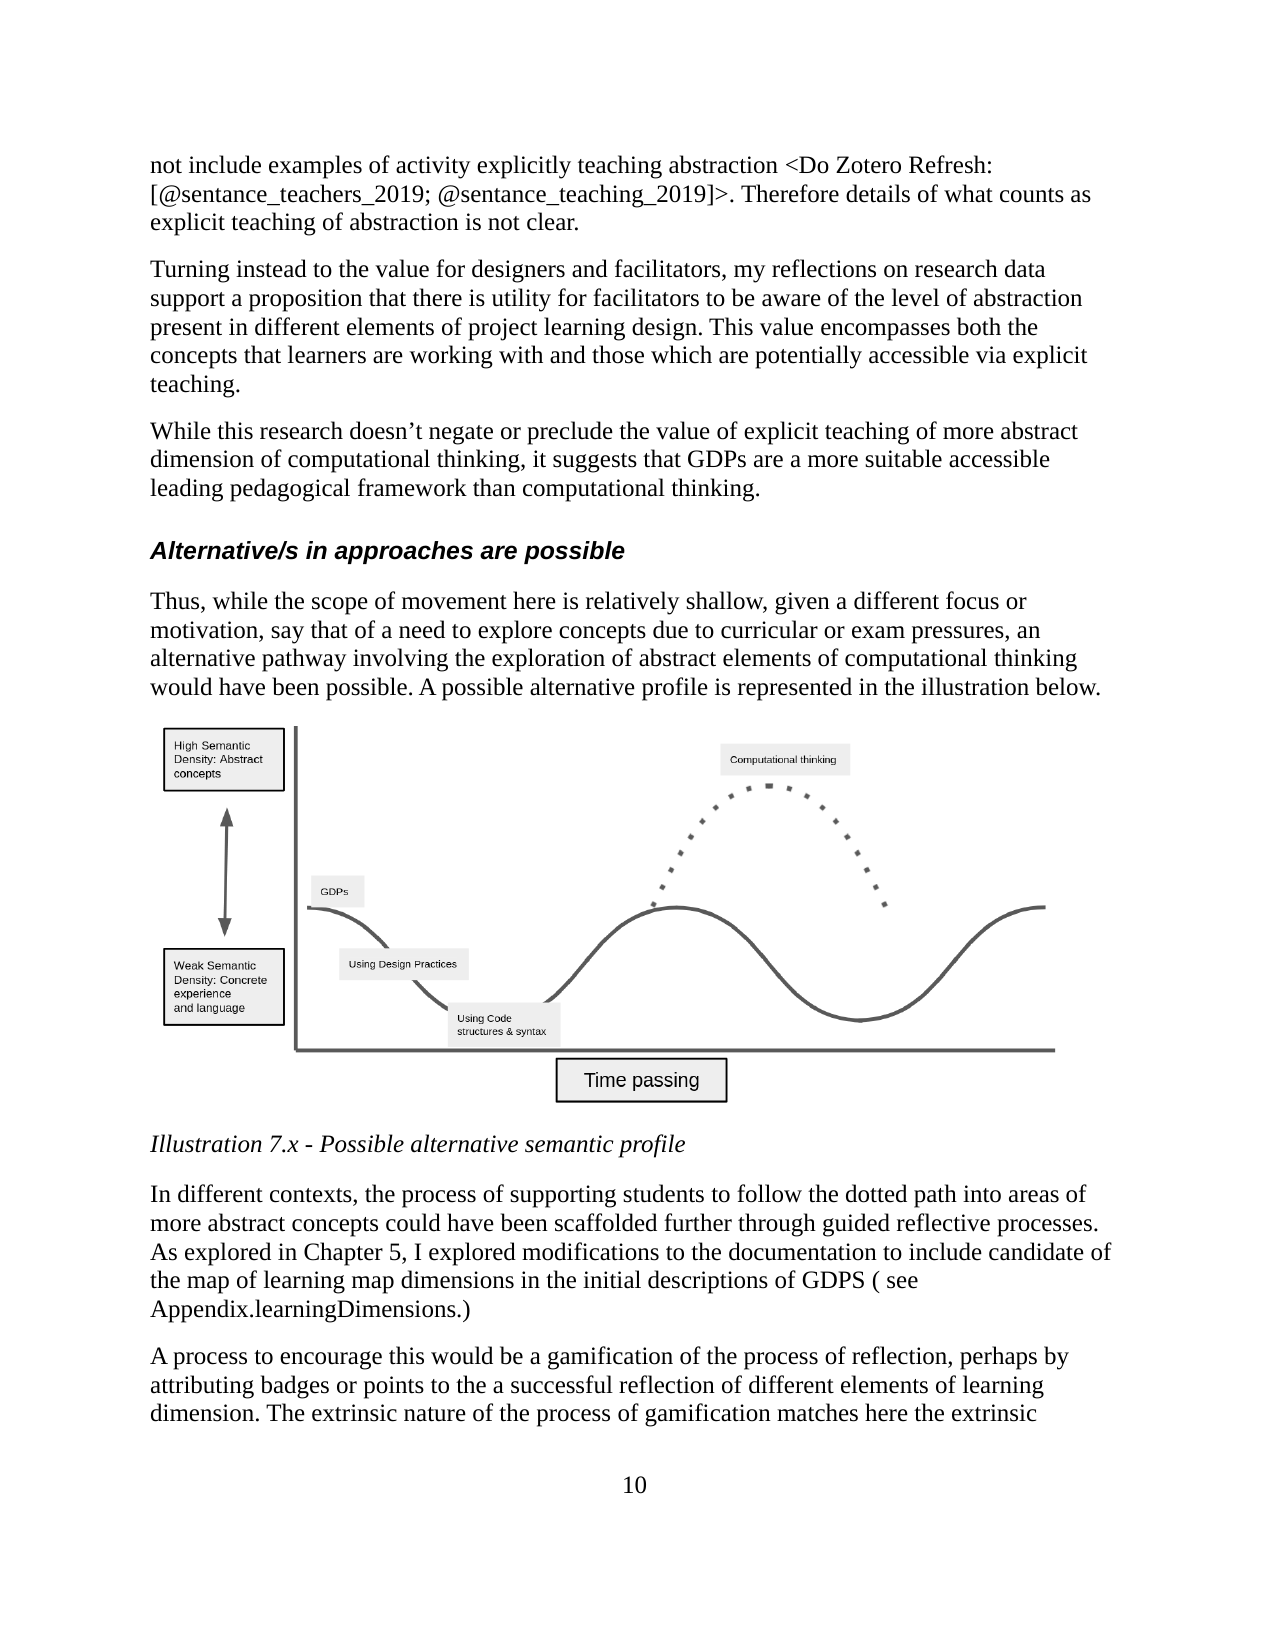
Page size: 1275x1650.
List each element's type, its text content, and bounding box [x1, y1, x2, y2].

text A process to encourage this would be a gamification of the process of reflection, perhaps by attributing badges or points to the a successful reflection of different elements of learning dimension. The extrinsic nature of the process of gamification matches here the extrinsic [150, 1341, 1125, 1427]
text While this research doesn’t negate or preclude the value of explicit teaching of more abstract dimension of computational thinking, it suggests that GDPs are a more suitable accessible leading pedagogical framework than computational thinking. [150, 416, 1125, 502]
text Thus, while the scope of movement here is relatively shallow, given a different focus or motivation, say that of a need to explore concepts due to curricular or exam pressures, an alternative pathway involving the exploration of abstract elements of computational thinking would have been possible. A possible alternative profile is represented in the illustration below. [150, 586, 1125, 701]
text Illustration 7.x - Possible alternative semantic profile [150, 1129, 1125, 1158]
subtitle Alternative/s in approaches are possible [150, 536, 1125, 564]
picture [150, 710, 1077, 1117]
text Turning instead to the value for designers and facilitators, my reflections on research data support a proposition that there is utility for facilitators to be aware of the level of abstraction present in different elements of project learning design. This value encompasses both the concepts that learners are working with and those which are potentially accessible via explicit teaching. [150, 254, 1125, 398]
text not include examples of activity explicitly teaching abstraction <Do Zotero Refresh: [@sentance_teachers_2019; @sentance_teaching_2019]>. Therefore details of what counts as explicit teaching of abstraction is not clear. [150, 150, 1125, 236]
text In different contexts, the process of supporting students to follow the dotted path into areas of more abstract concepts could have been scaffolded further through guided reflective processes. As explored in Chapter 5, I explored modifications to the documentation to include candidate of the map of learning map dimensions in the initial descriptions of GDPS ( see Appendix.learningDimensions.) [150, 1179, 1125, 1323]
